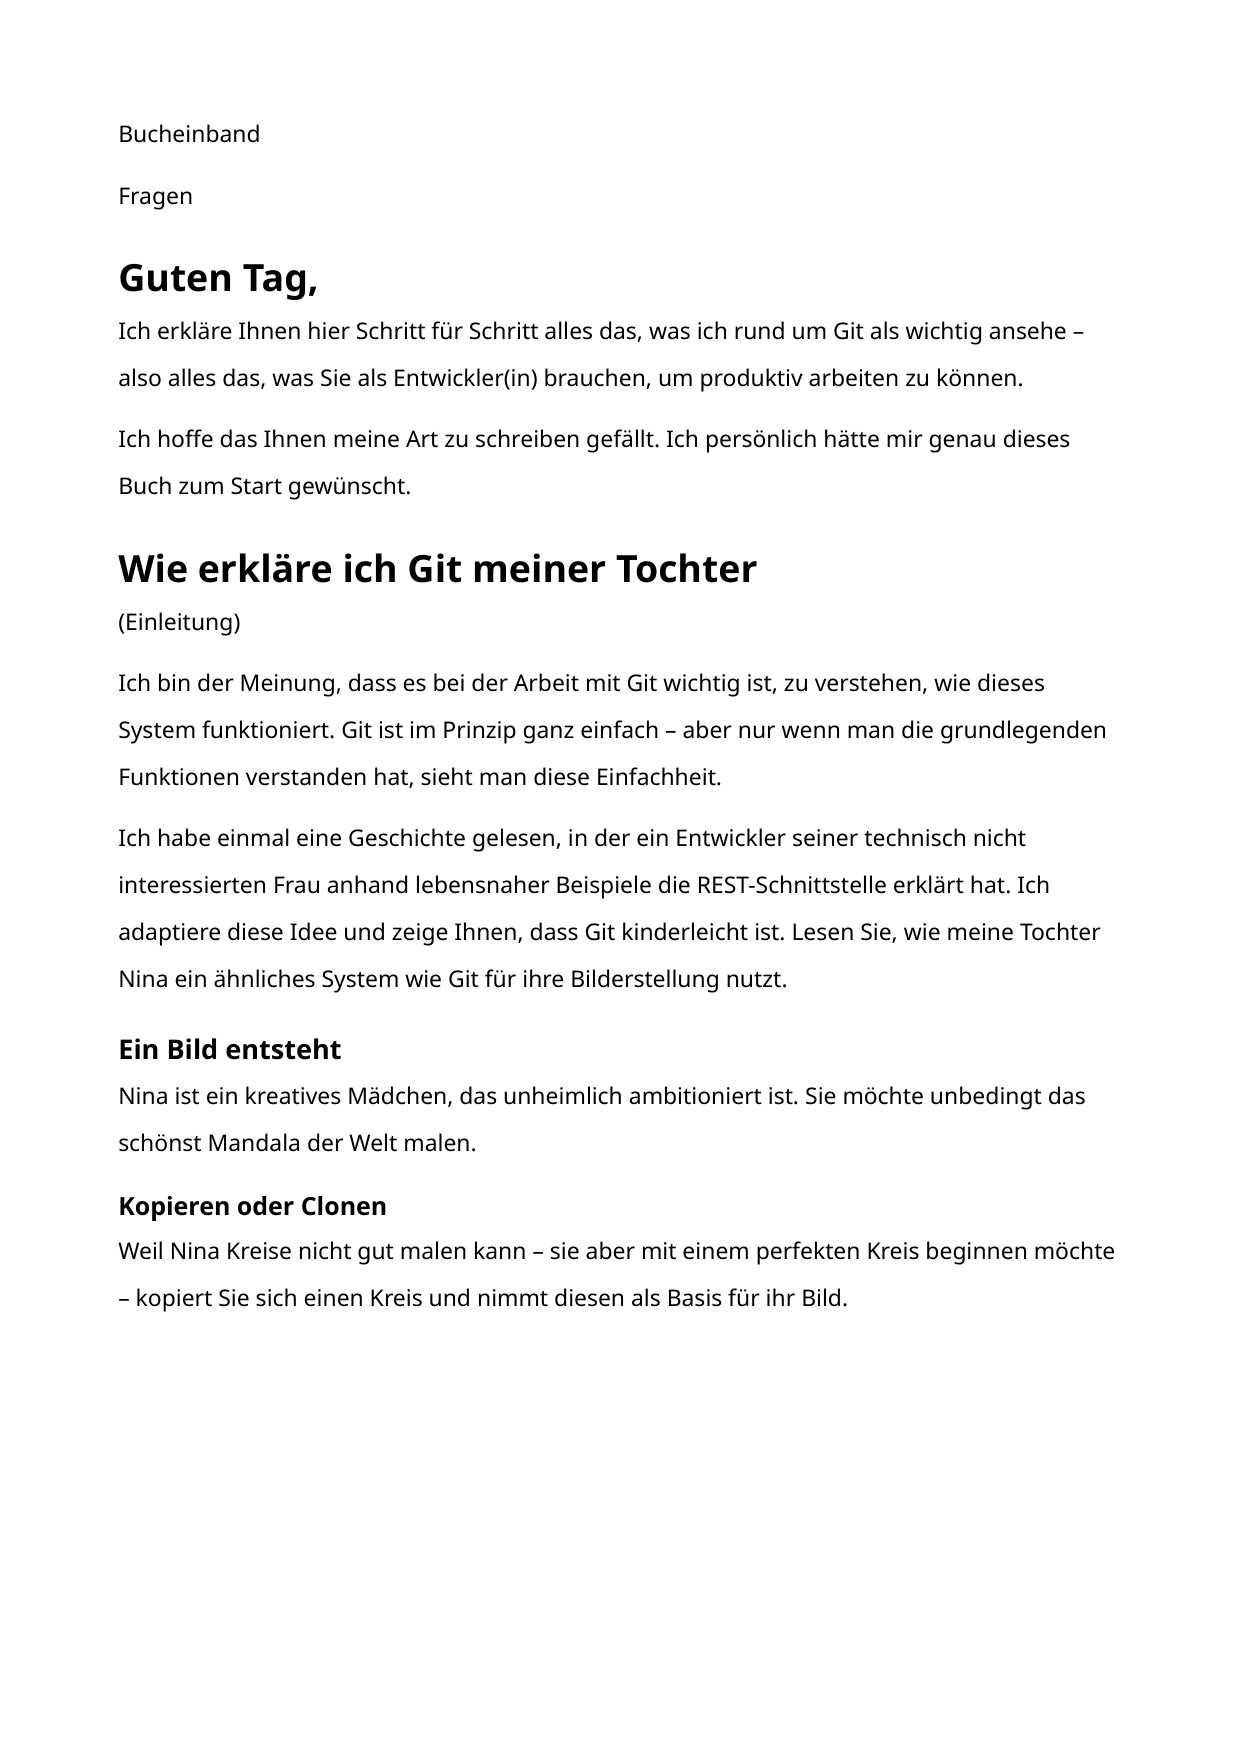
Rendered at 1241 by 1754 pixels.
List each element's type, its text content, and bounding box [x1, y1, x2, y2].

text Weil Nina Kreise nicht gut malen kann – sie aber mit einem perfekten Kreis beginnen möchte – kopiert Sie sich einen Kreis und nimmt diesen als Basis für ihr Bild. [118, 1235, 1122, 1313]
subtitle Ein Bild entsteht [118, 1031, 1122, 1067]
text Ich bin der Meinung, dass es bei der Arbeit mit Git wichtig ist, zu verstehen, wie dieses System funktioniert. Git ist im Prinzip ganz einfach – aber nur wenn man die grundlegenden Funktionen verstanden hat, sieht man diese Einfachheit. [118, 667, 1122, 792]
text (Einleitung) [118, 606, 1122, 637]
text Nina ist ein kreatives Mädchen, das unheimlich ambitioniert ist. Sie möchte unbedingt das schönst Mandala der Welt malen. [118, 1080, 1122, 1158]
subtitle Kopieren oder Clonen [118, 1188, 1122, 1222]
text Ich hoffe das Ihnen meine Art zu schreiben gefällt. Ich persönlich hätte mir genau dieses Buch zum Start gewünscht. [118, 423, 1122, 501]
text Ich habe einmal eine Geschichte gelesen, in der ein Entwickler seiner technisch nicht interessierten Frau anhand lebensnaher Beispiele die REST-Schnittstelle erklärt hat. Ich adaptiere diese Idee und zeige Ihnen, dass Git kinderleicht ist. Lesen Sie, wie meine Tochter Nina ein ähnliches System wie Git für ihre Bilderstellung nutzt. [118, 822, 1122, 994]
subtitle Wie erkläre ich Git meiner Tochter [118, 542, 1122, 593]
text Fragen [118, 179, 1122, 211]
text Bucheinband [118, 118, 1122, 149]
text Ich erkläre Ihnen hier Schritt für Schritt alles das, was ich rund um Git als wichtig ansehe – also alles das, was Sie als Entwickler(in) brauchen, um produktiv arbeiten zu können. [118, 315, 1122, 393]
subtitle Guten Tag, [118, 251, 1122, 302]
